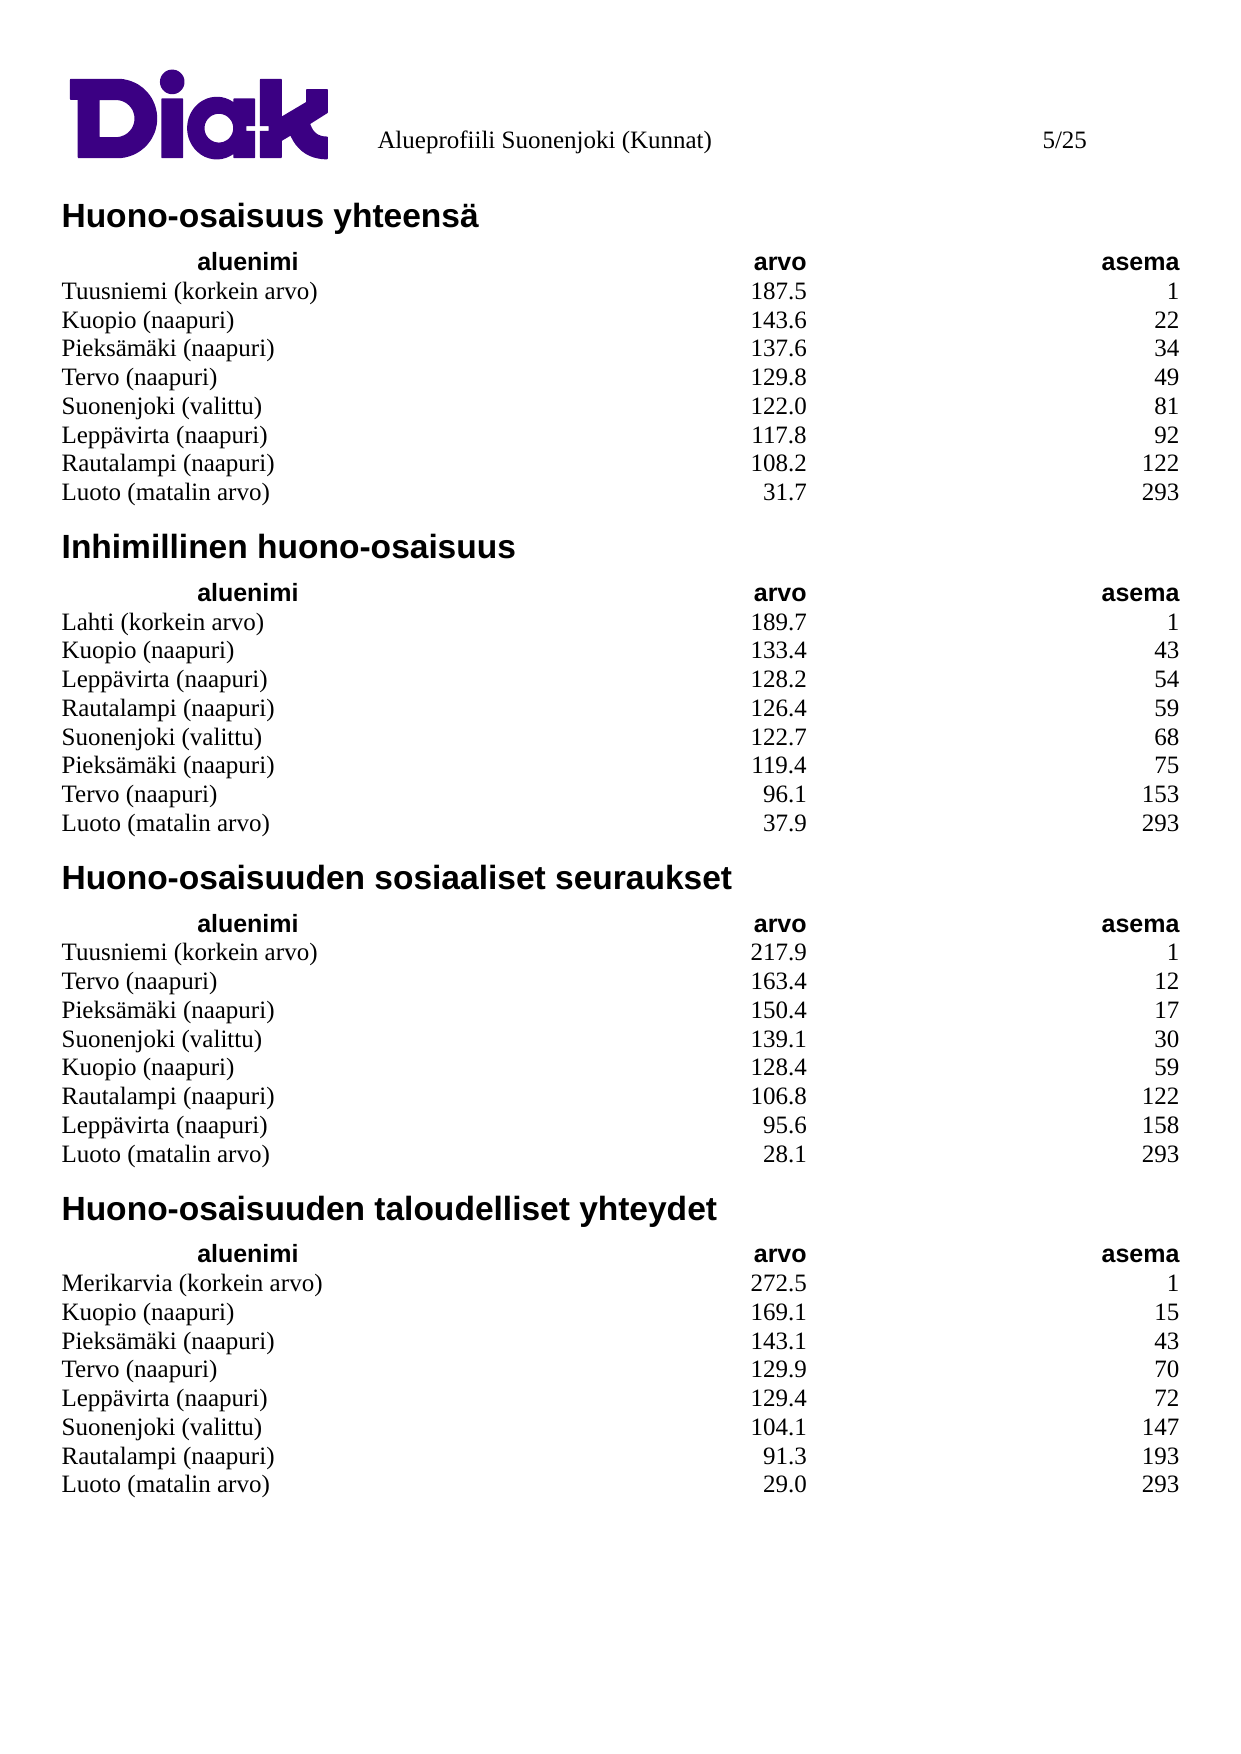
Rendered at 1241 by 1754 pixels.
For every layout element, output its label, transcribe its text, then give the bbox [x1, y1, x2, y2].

table_header arvo [434, 909, 806, 937]
table_header arvo [434, 578, 806, 607]
table_cell 104.1 [434, 1412, 806, 1441]
table_cell 150.4 [434, 995, 806, 1024]
table_header aluenimi [61, 1240, 434, 1268]
table_cell 17 [806, 995, 1179, 1024]
table_cell 189.7 [434, 607, 806, 636]
table_cell 143.1 [434, 1326, 806, 1354]
table_cell Kuopio (naapuri) [61, 1297, 434, 1326]
subtitle Huono-osaisuuden taloudelliset yhteydet [61, 1188, 1179, 1227]
table_cell 129.8 [434, 362, 806, 391]
table_cell Leppävirta (naapuri) [61, 664, 434, 693]
table_cell 1 [806, 276, 1179, 305]
table_cell 147 [806, 1412, 1179, 1441]
table_cell 139.1 [434, 1024, 806, 1052]
table_cell Tervo (naapuri) [61, 1355, 434, 1383]
table_cell 122.7 [434, 722, 806, 751]
table_cell 49 [806, 362, 1179, 391]
table_cell Kuopio (naapuri) [61, 636, 434, 664]
table_cell Suonenjoki (valittu) [61, 1024, 434, 1052]
table_header arvo [434, 1240, 806, 1268]
table_cell 293 [806, 1139, 1179, 1167]
table_cell 31.7 [434, 477, 806, 506]
table_cell Lahti (korkein arvo) [61, 607, 434, 636]
table_header asema [806, 1240, 1179, 1268]
table_cell 15 [806, 1297, 1179, 1326]
table_cell 163.4 [434, 966, 806, 995]
table_cell 37.9 [434, 808, 806, 837]
table_cell Suonenjoki (valittu) [61, 722, 434, 751]
table_cell Pieksämäki (naapuri) [61, 995, 434, 1024]
table_cell 22 [806, 305, 1179, 333]
table_cell Rautalampi (naapuri) [61, 693, 434, 722]
table_cell 91.3 [434, 1441, 806, 1469]
table_cell Luoto (matalin arvo) [61, 1470, 434, 1498]
table_cell 128.4 [434, 1053, 806, 1081]
table_cell 169.1 [434, 1297, 806, 1326]
table_cell 43 [806, 1326, 1179, 1354]
table_cell 95.6 [434, 1110, 806, 1139]
table_cell Merikarvia (korkein arvo) [61, 1268, 434, 1297]
table_cell 1 [806, 1268, 1179, 1297]
table_cell Luoto (matalin arvo) [61, 808, 434, 837]
table_cell 193 [806, 1441, 1179, 1469]
table_cell 59 [806, 693, 1179, 722]
table_cell 293 [806, 1470, 1179, 1498]
table_cell 68 [806, 722, 1179, 751]
table_cell Leppävirta (naapuri) [61, 1383, 434, 1412]
table_cell 293 [806, 477, 1179, 506]
table_cell Tuusniemi (korkein arvo) [61, 276, 434, 305]
table_cell Luoto (matalin arvo) [61, 477, 434, 506]
table_header arvo [434, 247, 806, 276]
table_cell Kuopio (naapuri) [61, 305, 434, 333]
table_cell Leppävirta (naapuri) [61, 420, 434, 448]
table_cell 30 [806, 1024, 1179, 1052]
table_header aluenimi [61, 578, 434, 607]
table_cell 12 [806, 966, 1179, 995]
table_cell Kuopio (naapuri) [61, 1053, 434, 1081]
table_cell Pieksämäki (naapuri) [61, 1326, 434, 1354]
table_cell 59 [806, 1053, 1179, 1081]
table_cell Leppävirta (naapuri) [61, 1110, 434, 1139]
table_cell Pieksämäki (naapuri) [61, 751, 434, 779]
table_header aluenimi [61, 247, 434, 276]
table_cell Rautalampi (naapuri) [61, 449, 434, 477]
table_cell 108.2 [434, 449, 806, 477]
table_cell Rautalampi (naapuri) [61, 1441, 434, 1469]
table_cell 187.5 [434, 276, 806, 305]
table_cell Suonenjoki (valittu) [61, 1412, 434, 1441]
table_cell Luoto (matalin arvo) [61, 1139, 434, 1167]
table_cell 133.4 [434, 636, 806, 664]
table_cell 293 [806, 808, 1179, 837]
table_cell 34 [806, 334, 1179, 362]
table_cell 137.6 [434, 334, 806, 362]
table_cell 272.5 [434, 1268, 806, 1297]
table_cell 106.8 [434, 1081, 806, 1110]
table_cell 75 [806, 751, 1179, 779]
table_cell Tervo (naapuri) [61, 966, 434, 995]
table_cell Suonenjoki (valittu) [61, 391, 434, 420]
table_cell 129.4 [434, 1383, 806, 1412]
table_cell Tervo (naapuri) [61, 362, 434, 391]
table_cell 1 [806, 607, 1179, 636]
table_cell 1 [806, 938, 1179, 966]
table_cell Rautalampi (naapuri) [61, 1081, 434, 1110]
table_cell 117.8 [434, 420, 806, 448]
table_cell 126.4 [434, 693, 806, 722]
table_header asema [806, 578, 1179, 607]
table_header aluenimi [61, 909, 434, 937]
table_cell Tuusniemi (korkein arvo) [61, 938, 434, 966]
table_cell 129.9 [434, 1355, 806, 1383]
table_cell 217.9 [434, 938, 806, 966]
table_cell 29.0 [434, 1470, 806, 1498]
table_cell 128.2 [434, 664, 806, 693]
table_cell 70 [806, 1355, 1179, 1383]
table_cell 81 [806, 391, 1179, 420]
subtitle Huono-osaisuuden sosiaaliset seuraukset [61, 858, 1179, 896]
table_cell 158 [806, 1110, 1179, 1139]
table_cell 153 [806, 779, 1179, 808]
table_cell Pieksämäki (naapuri) [61, 334, 434, 362]
table_cell 92 [806, 420, 1179, 448]
table_cell 72 [806, 1383, 1179, 1412]
table_header asema [806, 909, 1179, 937]
table_cell 96.1 [434, 779, 806, 808]
table_cell 119.4 [434, 751, 806, 779]
table_cell 28.1 [434, 1139, 806, 1167]
table_cell 54 [806, 664, 1179, 693]
table_cell 122.0 [434, 391, 806, 420]
table_cell 122 [806, 1081, 1179, 1110]
table_cell 122 [806, 449, 1179, 477]
table_cell Tervo (naapuri) [61, 779, 434, 808]
table_cell 143.6 [434, 305, 806, 333]
subtitle Inhimillinen huono-osaisuus [61, 527, 1179, 566]
subtitle Huono-osaisuus yhteensä [61, 196, 1179, 235]
table_cell 43 [806, 636, 1179, 664]
table_header asema [806, 247, 1179, 276]
